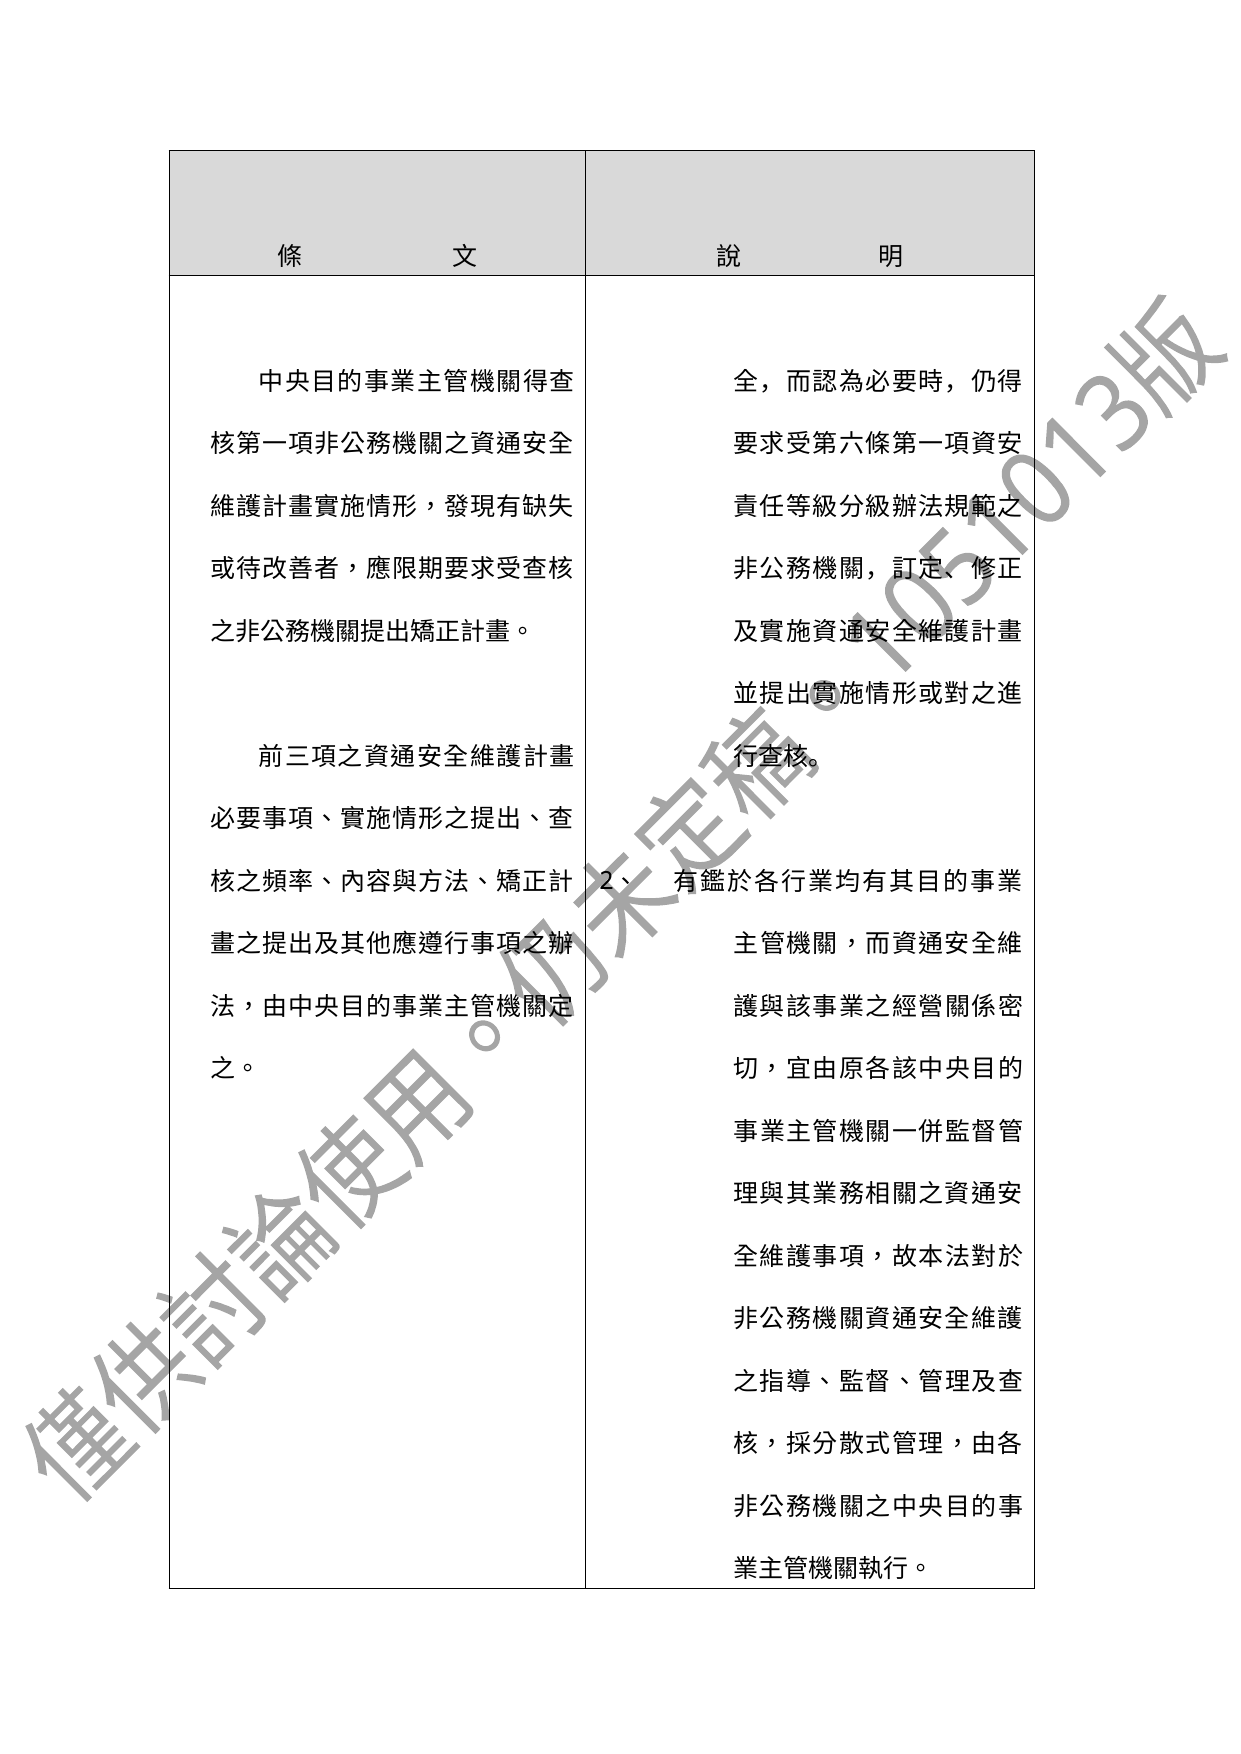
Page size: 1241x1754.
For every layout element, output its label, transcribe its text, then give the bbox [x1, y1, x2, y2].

table_cell 非公務機關如屬第六條之資通安全責任等級分級辦法之適用對象，縱其非關鍵基礎設施提供者，仍應負相當之資通安全責任，而須制定安全維護計畫並提交計畫實施之情形，參考日本網路資訊安全基本法（サイバーセキュリティ基本法）第三條賦予重要社會基礎業者配合政府資安政策之協力義務，爰訂定本條，俾利中央目的事業主管機關為公共利益、保護人民生命、財產安全，而認為必要時，仍得要求受第六條第一項資安責任等級分級辦法規範之非公務機關，訂定、修正及實施資通安全維護計畫並提出實施情形或對之進行查核。 有鑑於各行業均有其目的事業主管機關，而資通安全維護與該事業之經營關係密切，宜由原各該中央目的事業主管機關一併監督管理與其業務相關之資通安全維護事項，故本法對於非公務機關資通安全維護之指導、監督、管理及查核，採分散式管理，由各非公務機關之中央目的事業主管機關執行。 資通安全維護計畫必要事項、資通安全維護計畫實施情形提出、查核之頻率、內容與方法、矯正計畫之提出、及其他應遵行事項之辦法，授權由中央目的事業主管機關訂定。 [586, 276, 1034, 1588]
table_cell 中央目的事業主管機關得查核第一項非公務機關之資通安全維護計畫實施情形，發現有缺失或待改善者，應限期要求受查核之非公務機關提出矯正計畫。 前三項之資通安全維護計畫必要事項、實施情形之提出、查核之頻率、內容與方法、矯正計畫之提出及其他應遵行事項之辦法，由中央目的事業主管機關定之。 [170, 276, 585, 1588]
table_header 條 文 [170, 151, 585, 275]
table_header 說 明 [586, 151, 1034, 275]
